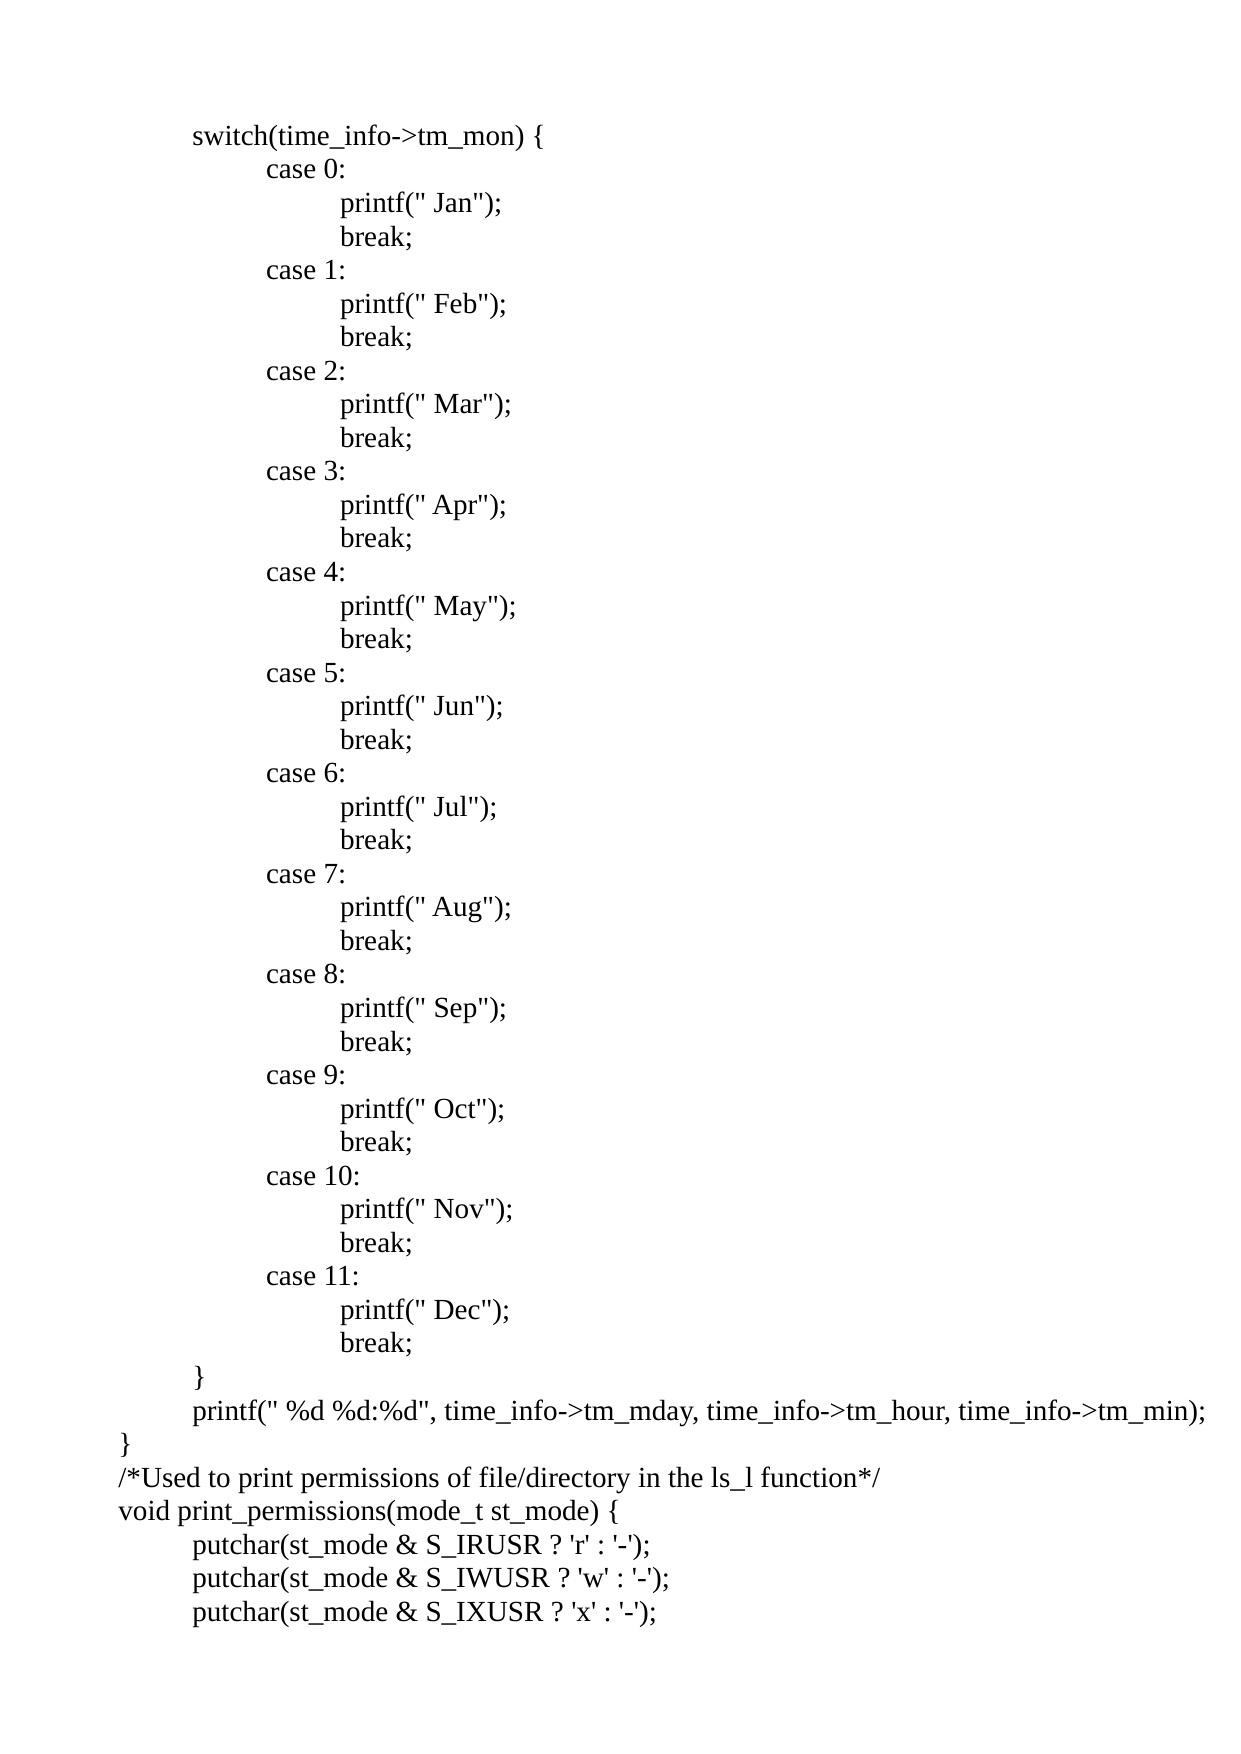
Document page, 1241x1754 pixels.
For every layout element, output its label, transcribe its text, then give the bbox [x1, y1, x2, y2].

text case 7: [118, 856, 1234, 889]
text case 10: [118, 1158, 1234, 1191]
text break; [118, 1024, 1234, 1057]
text case 8: [118, 957, 1234, 990]
text void print_permissions(mode_t st_mode) { [118, 1493, 1234, 1527]
text printf(" Aug"); [118, 889, 1234, 923]
text case 9: [118, 1057, 1234, 1091]
text case 6: [118, 755, 1234, 789]
text printf(" Mar"); [118, 386, 1234, 420]
text break; [118, 521, 1234, 554]
text printf(" Nov"); [118, 1191, 1234, 1225]
text switch(time_info->tm_mon) { [118, 118, 1234, 152]
text break; [118, 420, 1234, 453]
text printf(" Sep"); [118, 990, 1234, 1024]
text printf(" Oct"); [118, 1091, 1234, 1124]
text putchar(st_mode & S_IRUSR ? 'r' : '-'); [118, 1527, 1234, 1560]
text case 2: [118, 353, 1234, 386]
text break; [118, 219, 1234, 252]
text break; [118, 1326, 1234, 1359]
text printf(" %d %d:%d", time_info->tm_mday, time_info->tm_hour, time_info->tm_min); [118, 1393, 1234, 1426]
text printf(" May"); [118, 588, 1234, 621]
text /*Used to print permissions of file/directory in the ls_l function*/ [118, 1460, 1234, 1493]
text printf(" Jan"); [118, 185, 1234, 219]
text break; [118, 1225, 1234, 1258]
text case 5: [118, 655, 1234, 688]
text printf(" Jul"); [118, 789, 1234, 822]
text break; [118, 621, 1234, 655]
text } [118, 1359, 1234, 1393]
text case 4: [118, 554, 1234, 588]
text break; [118, 1124, 1234, 1158]
text case 0: [118, 152, 1234, 185]
text case 1: [118, 252, 1234, 286]
text putchar(st_mode & S_IWUSR ? 'w' : '-'); [118, 1560, 1234, 1594]
text printf(" Feb"); [118, 286, 1234, 319]
text putchar(st_mode & S_IXUSR ? 'x' : '-'); [118, 1594, 1234, 1627]
text case 3: [118, 453, 1234, 487]
text break; [118, 319, 1234, 353]
text break; [118, 722, 1234, 755]
text break; [118, 822, 1234, 856]
text case 11: [118, 1258, 1234, 1292]
text } [118, 1426, 1234, 1460]
text break; [118, 923, 1234, 957]
text printf(" Apr"); [118, 487, 1234, 521]
text printf(" Dec"); [118, 1292, 1234, 1326]
text printf(" Jun"); [118, 688, 1234, 722]
